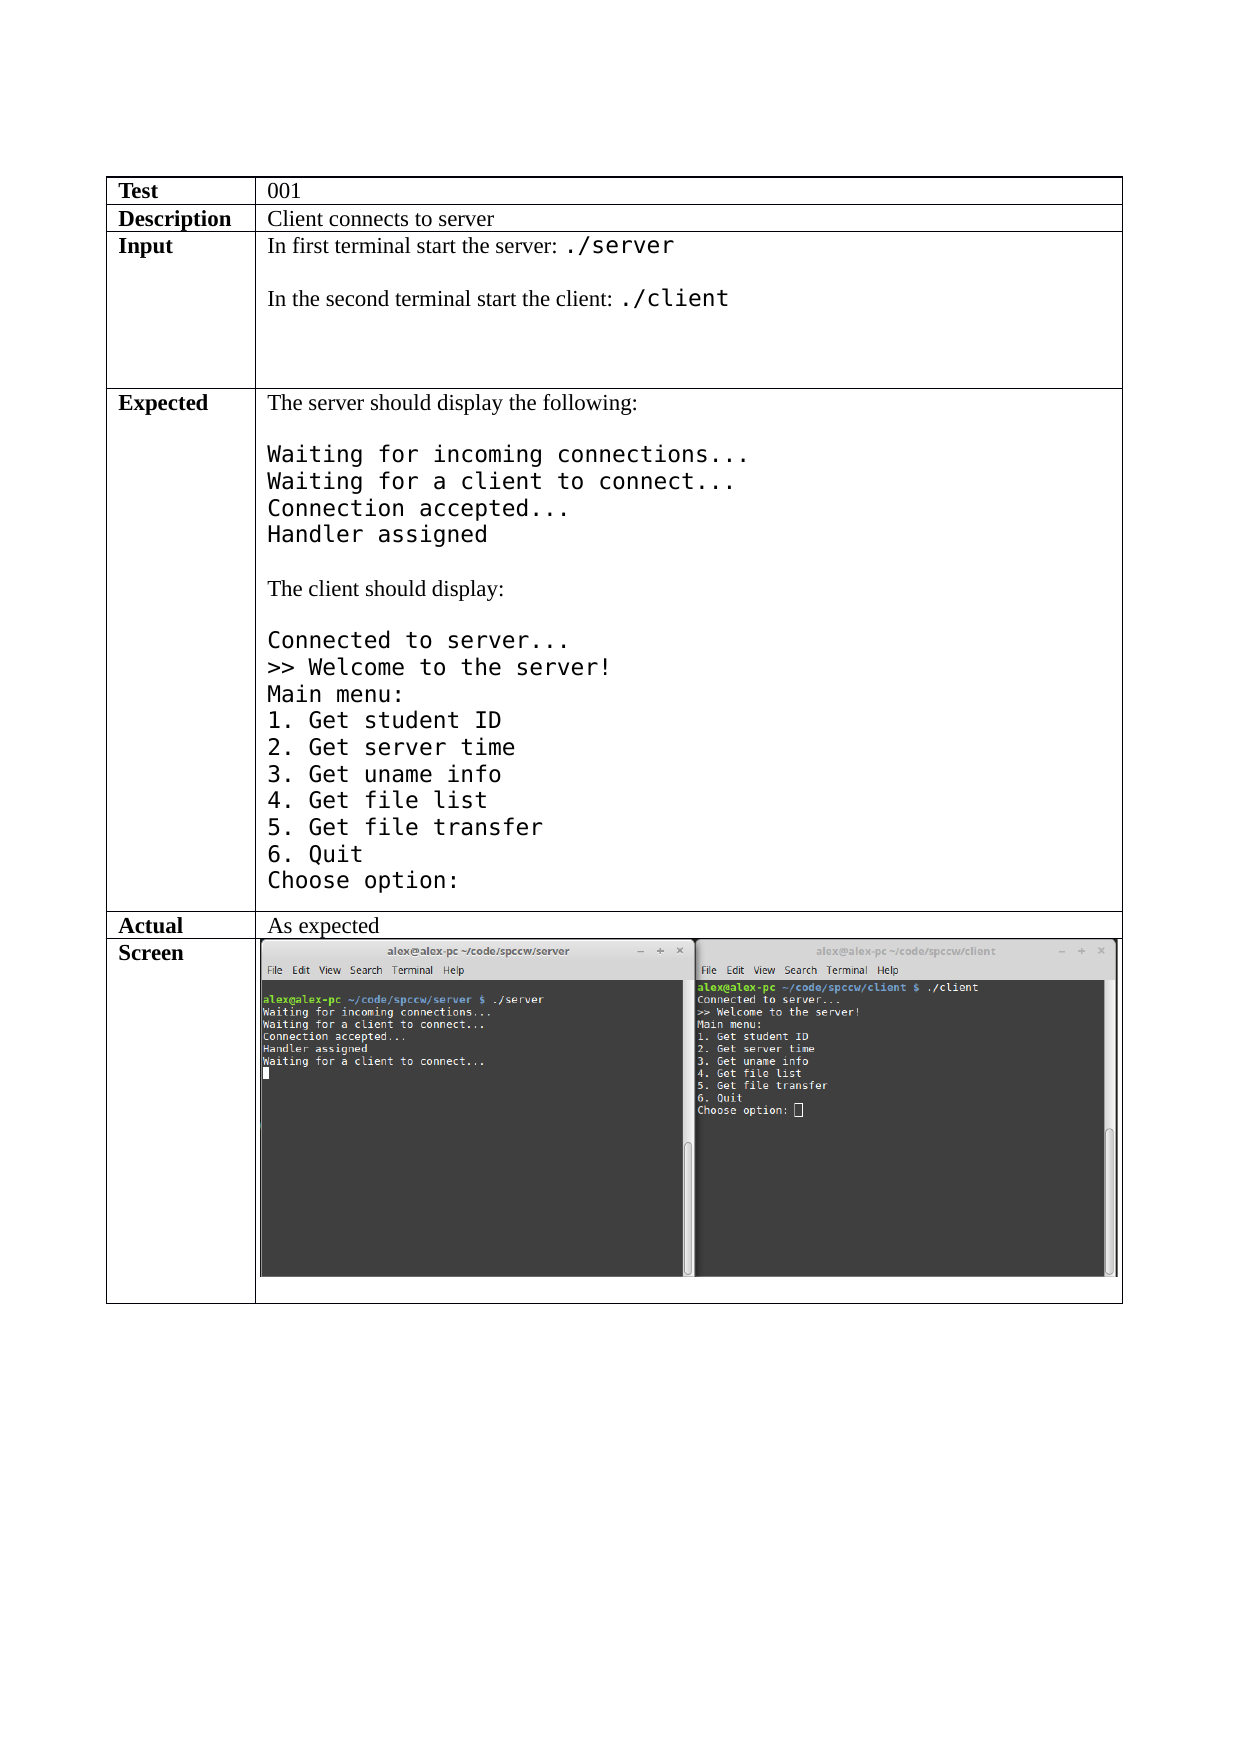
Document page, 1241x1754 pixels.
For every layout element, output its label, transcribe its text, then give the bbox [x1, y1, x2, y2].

picture [260, 939, 1118, 1277]
table_cell Input [107, 232, 255, 388]
table_cell In first terminal start the server: ./server In the second terminal start the client: ./client [256, 232, 1122, 388]
table_header Test [107, 178, 255, 204]
table_cell Screen [107, 939, 255, 1303]
table_header 001 [256, 178, 1122, 204]
table_cell Actual [107, 912, 255, 938]
table_cell Client connects to server [256, 205, 1122, 231]
table_cell [256, 939, 1122, 1303]
table_cell Description [107, 205, 255, 231]
table_cell As expected [256, 912, 1122, 938]
table_cell The server should display the following: Waiting for incoming connections... Waiting for a client to connect... Connection accepted... Handler assigned The client should display: Connected to server... >> Welcome to the server! Main menu: 1. Get student ID 2. Get server time 3. Get uname info 4. Get file list 5. Get file transfer 6. Quit Choose option: [256, 389, 1122, 911]
table_cell Expected [107, 389, 255, 911]
